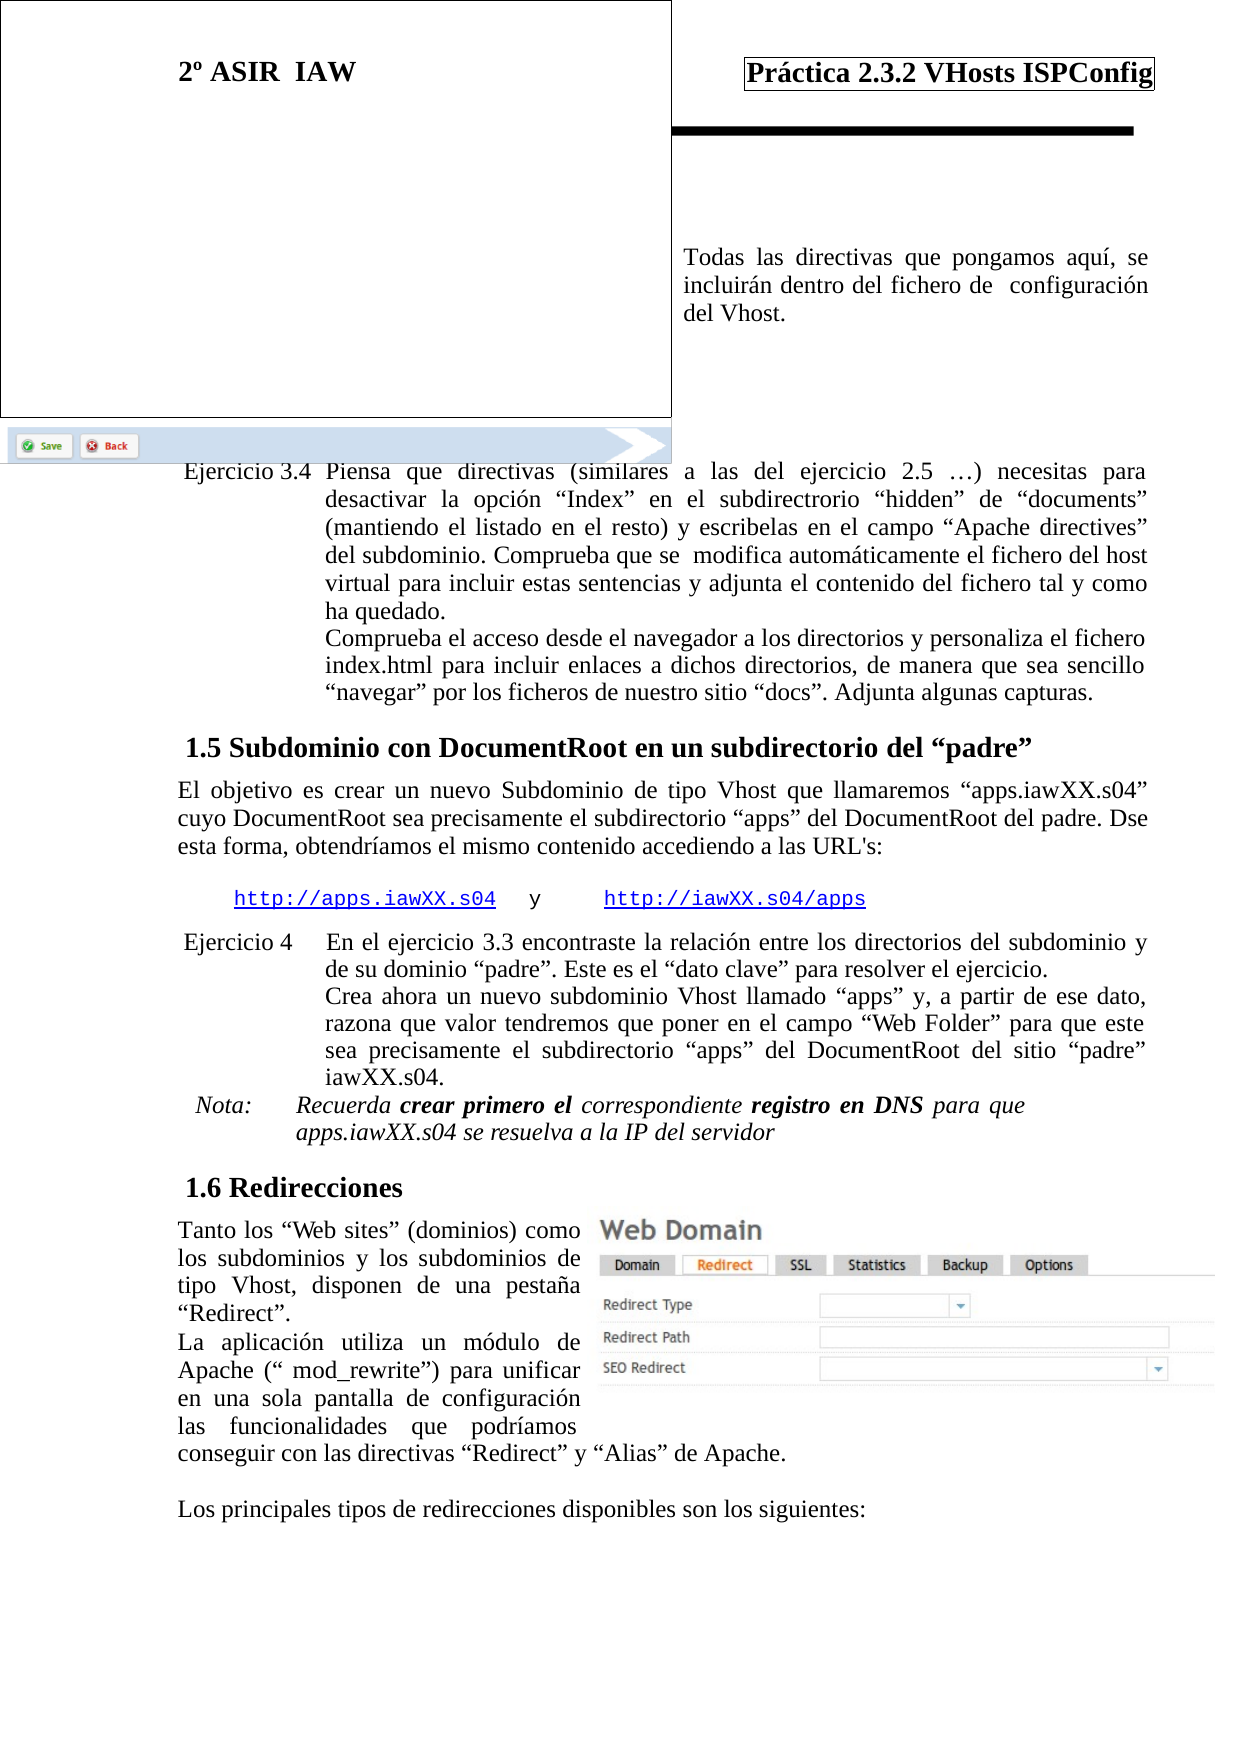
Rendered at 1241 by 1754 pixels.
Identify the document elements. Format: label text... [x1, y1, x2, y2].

text La aplicación utiliza un módulo de Apache (“ mod_rewrite”) para unificar en una sola pantalla de configuración las funcionalidades que podríamos [177, 1327, 580, 1440]
text “navegar” por los ficheros de nuestro sitio “docs”. Adjunta algunas capturas. [325, 679, 1228, 706]
text Comprueba el acceso desde el navegador a los directorios y personaliza el fichero index.html para incluir enlaces a dichos directorios, de manera que sea sencillo [325, 624, 1148, 679]
text Tanto los “Web sites” (dominios) como los subdominios y los subdominios de tipo Vhost, disponen de una pestaña “Redirect”. [177, 1215, 581, 1327]
picture [587, 1206, 1215, 1408]
text iawXX.s04. [325, 1064, 1228, 1091]
text Crea ahora un nuevo subdominio Vhost llamado “apps” y, a partir de ese dato, razona que valor tendremos que poner en el campo “Web Folder” para que este [325, 983, 1147, 1037]
text http://apps.iawXX.s04 y http://iawXX.s04/apps [234, 888, 1228, 912]
text sea precisamente el subdirectorio “apps” del DocumentRoot del sitio “padre” [325, 1037, 1228, 1064]
text Ejercicio 3.4 Piensa que directivas (similares a las del ejercicio 2.5 …) necesitas para desactivar la opción “Index” en el subdirectrorio “hidden” de “documents” (mantiendo el listado en el resto) y escribelas en el campo “Apache directives” del subdominio. Comprueba que se modifica automáticamente el fichero del host virtual para incluir estas sentencias y adjunta el contenido del fichero tal y como ha quedado. [183, 456, 1148, 624]
text Ejercicio 4 En el ejercicio 3.3 encontraste la relación entre los directorios del subdominio y de su dominio “padre”. Este es el “dato clave” para resolver el ejercicio. [183, 928, 1148, 983]
text 1.5 Subdominio con DocumentRoot en un subdirectorio del “padre” [185, 730, 1037, 764]
text Todas las directivas que pongamos aquí, se incluirán dentro del fichero de configuración del Vhost. [683, 242, 1148, 326]
text 2º ASIR IAW [178, 54, 671, 88]
text Los principales tipos de redirecciones disponibles son los siguientes: [177, 1494, 868, 1523]
text Nota: Recuerda crear primero el correspondiente registro en DNS para que apps.iawXX.s04 se resuelva a la IP del servidor [195, 1092, 1028, 1146]
text 1.6 Redirecciones [185, 1170, 407, 1203]
text conseguir con las directivas “Redirect” y “Alias” de Apache. [177, 1440, 788, 1467]
text El objetivo es crear un nuevo Subdominio de tipo Vhost que llamaremos “apps.iawXX.s04” cuyo DocumentRoot sea precisamente el subdirectorio “apps” del DocumentRoot del padre. Dse esta forma, obtendríamos el mismo contenido accediendo a las URL's: [177, 775, 1148, 859]
picture [0, 418, 672, 464]
